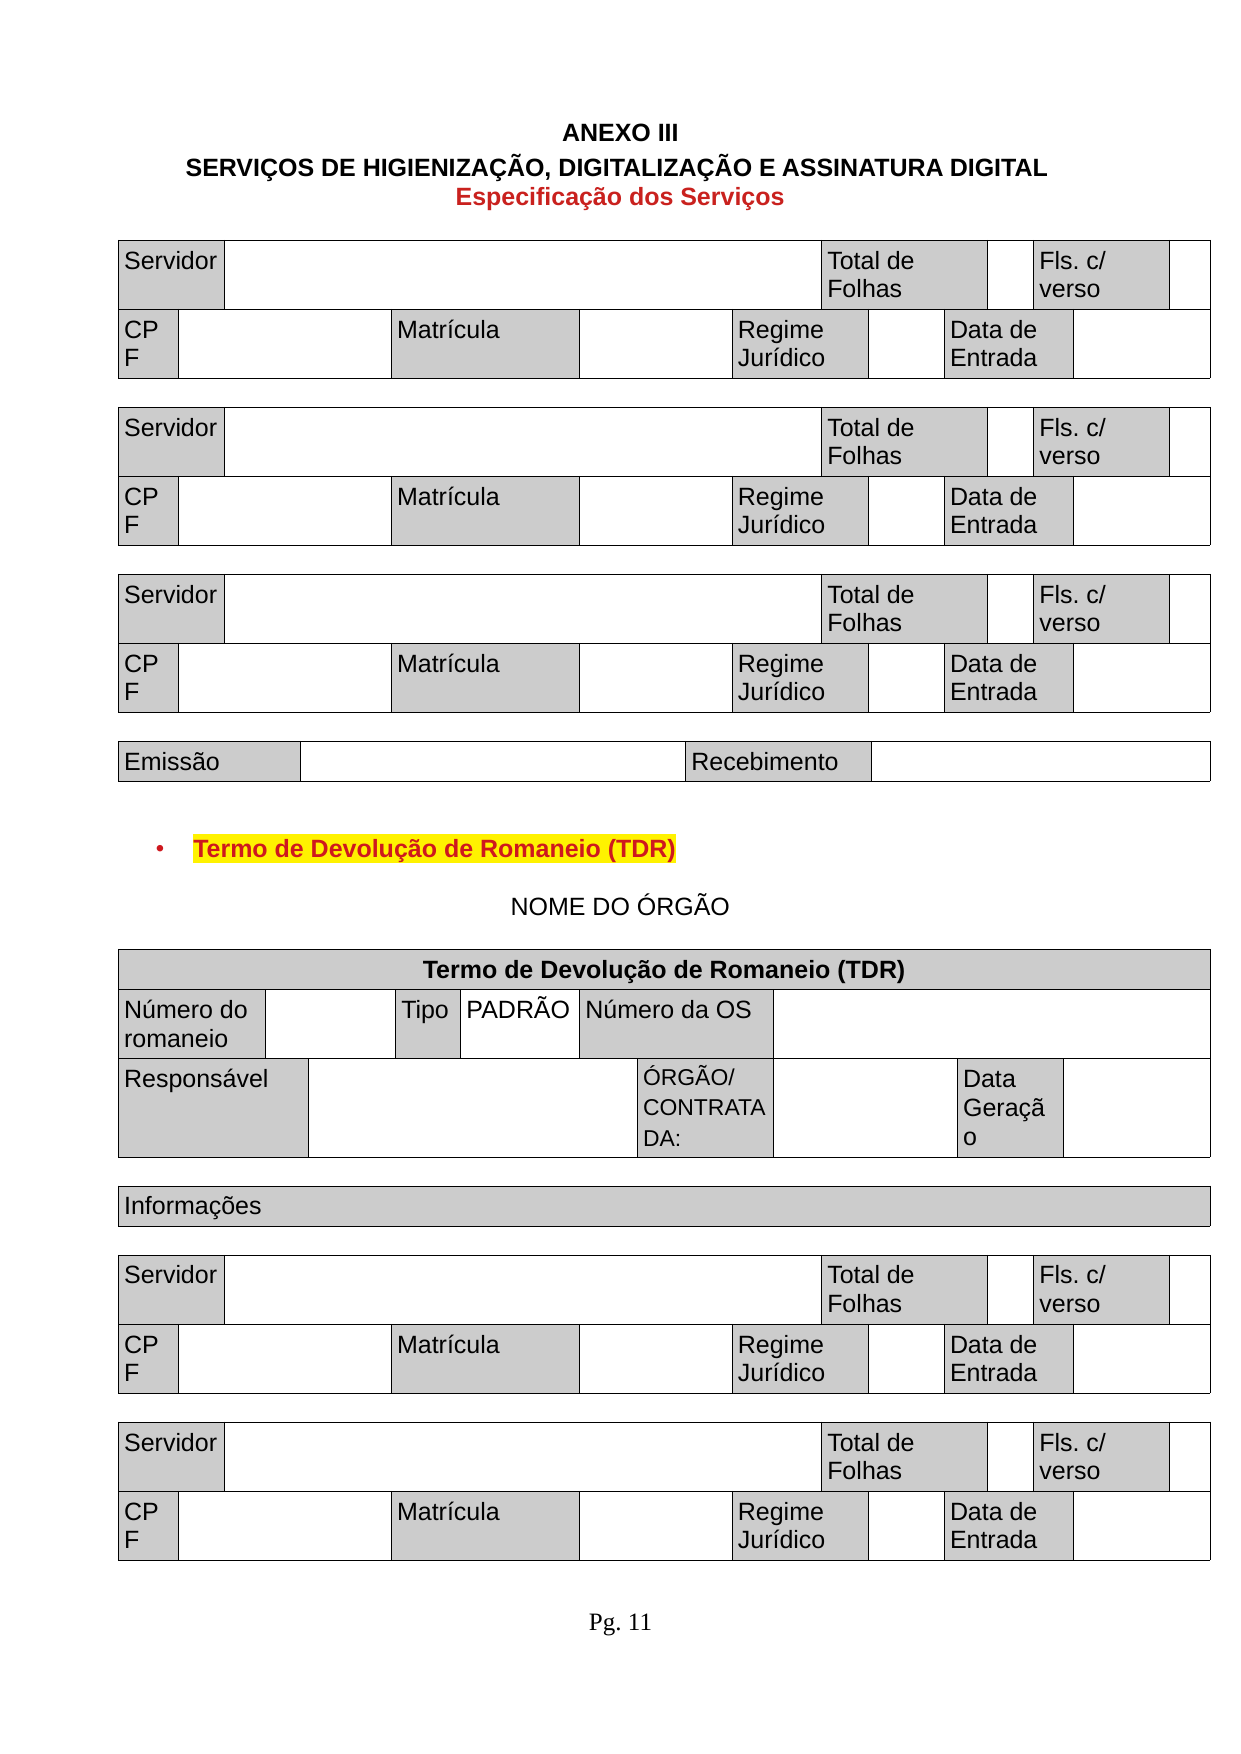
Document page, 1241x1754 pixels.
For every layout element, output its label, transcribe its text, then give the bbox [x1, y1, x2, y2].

table_cell Matrícula [392, 1325, 579, 1393]
table_header [988, 241, 1033, 309]
table_header [1170, 575, 1210, 643]
table_header Termo de Devolução de Romaneio (TDR) [119, 950, 1210, 989]
table_cell Data de Entrada [945, 477, 1073, 545]
table_cell [1064, 1059, 1210, 1157]
table_cell Regime Jurídico [733, 1325, 868, 1393]
table_cell Matrícula [392, 1492, 579, 1560]
table_header [988, 575, 1033, 643]
table_cell CPF [119, 1492, 178, 1560]
table_cell Número da OS [580, 990, 773, 1058]
table_cell Data Geração [958, 1059, 1063, 1157]
table_header Servidor [119, 575, 224, 643]
table_cell Regime Jurídico [733, 310, 868, 378]
table_header Servidor [119, 1256, 224, 1324]
table_cell [179, 477, 391, 545]
table_header [1170, 1423, 1210, 1491]
table_cell Tipo [396, 990, 460, 1058]
table_cell [1074, 310, 1210, 378]
table_cell [266, 990, 395, 1058]
table_header [988, 1256, 1033, 1324]
table_cell CPF [119, 644, 178, 712]
table_cell [869, 1325, 944, 1393]
table_header Informações [119, 1187, 1210, 1226]
table_cell Responsável [119, 1059, 308, 1157]
table_header [301, 742, 685, 781]
table_cell [309, 1059, 637, 1157]
table_cell Matrícula [392, 310, 579, 378]
table_cell [179, 1492, 391, 1560]
table_cell CPF [119, 477, 178, 545]
table_cell [774, 990, 1210, 1058]
table_cell [179, 310, 391, 378]
table_header [225, 1423, 821, 1491]
table_cell [580, 477, 732, 545]
table_cell Número do romaneio [119, 990, 265, 1058]
table_cell Data de Entrada [945, 1325, 1073, 1393]
table_cell Data de Entrada [945, 1492, 1073, 1560]
table_header Fls. c/ verso [1034, 408, 1169, 476]
table_cell [1074, 644, 1210, 712]
table_header Recebimento [686, 742, 871, 781]
table_header Servidor [119, 241, 224, 309]
table_cell [179, 1325, 391, 1393]
table_cell ÓRGÃO/CONTRATADA: [638, 1059, 773, 1157]
table_header Fls. c/ verso [1034, 241, 1169, 309]
text NOME DO ÓRGÃO [118, 891, 1122, 920]
table_cell PADRÃO [461, 990, 579, 1058]
table_header Total de Folhas [822, 1423, 987, 1491]
table_header Servidor [119, 1423, 224, 1491]
table_cell Regime Jurídico [733, 1492, 868, 1560]
table_cell [179, 644, 391, 712]
table_header [1170, 241, 1210, 309]
table_cell [1074, 1325, 1210, 1393]
table_cell Matrícula [392, 477, 579, 545]
table_header Total de Folhas [822, 408, 987, 476]
table_cell Regime Jurídico [733, 477, 868, 545]
table_cell Data de Entrada [945, 644, 1073, 712]
table_header Total de Folhas [822, 1256, 987, 1324]
table_header [1170, 1256, 1210, 1324]
table_cell [774, 1059, 957, 1157]
table_header Fls. c/ verso [1034, 1423, 1169, 1491]
table_cell CPF [119, 1325, 178, 1393]
table_cell [580, 1492, 732, 1560]
table_cell [580, 1325, 732, 1393]
table_header [225, 575, 821, 643]
table_cell [869, 477, 944, 545]
table_header [988, 408, 1033, 476]
table_cell [580, 644, 732, 712]
table_header [225, 1256, 821, 1324]
table_header [225, 241, 821, 309]
table_header Fls. c/ verso [1034, 575, 1169, 643]
table_header [872, 742, 1210, 781]
table_cell Data de Entrada [945, 310, 1073, 378]
table_cell [580, 310, 732, 378]
table_header Total de Folhas [822, 575, 987, 643]
list Termo de Devolução de Romaneio (TDR) [156, 834, 1122, 863]
table_cell Matrícula [392, 644, 579, 712]
table_header Total de Folhas [822, 241, 987, 309]
table_header [1170, 408, 1210, 476]
table_cell Regime Jurídico [733, 644, 868, 712]
table_cell [1074, 477, 1210, 545]
table_header Servidor [119, 408, 224, 476]
table_cell CPF [119, 310, 178, 378]
table_cell [869, 1492, 944, 1560]
table_header [225, 408, 821, 476]
table_header Emissão [119, 742, 300, 781]
table_cell [869, 644, 944, 712]
table_cell [869, 310, 944, 378]
table_header Fls. c/ verso [1034, 1256, 1169, 1324]
table_cell [1074, 1492, 1210, 1560]
table_header [988, 1423, 1033, 1491]
